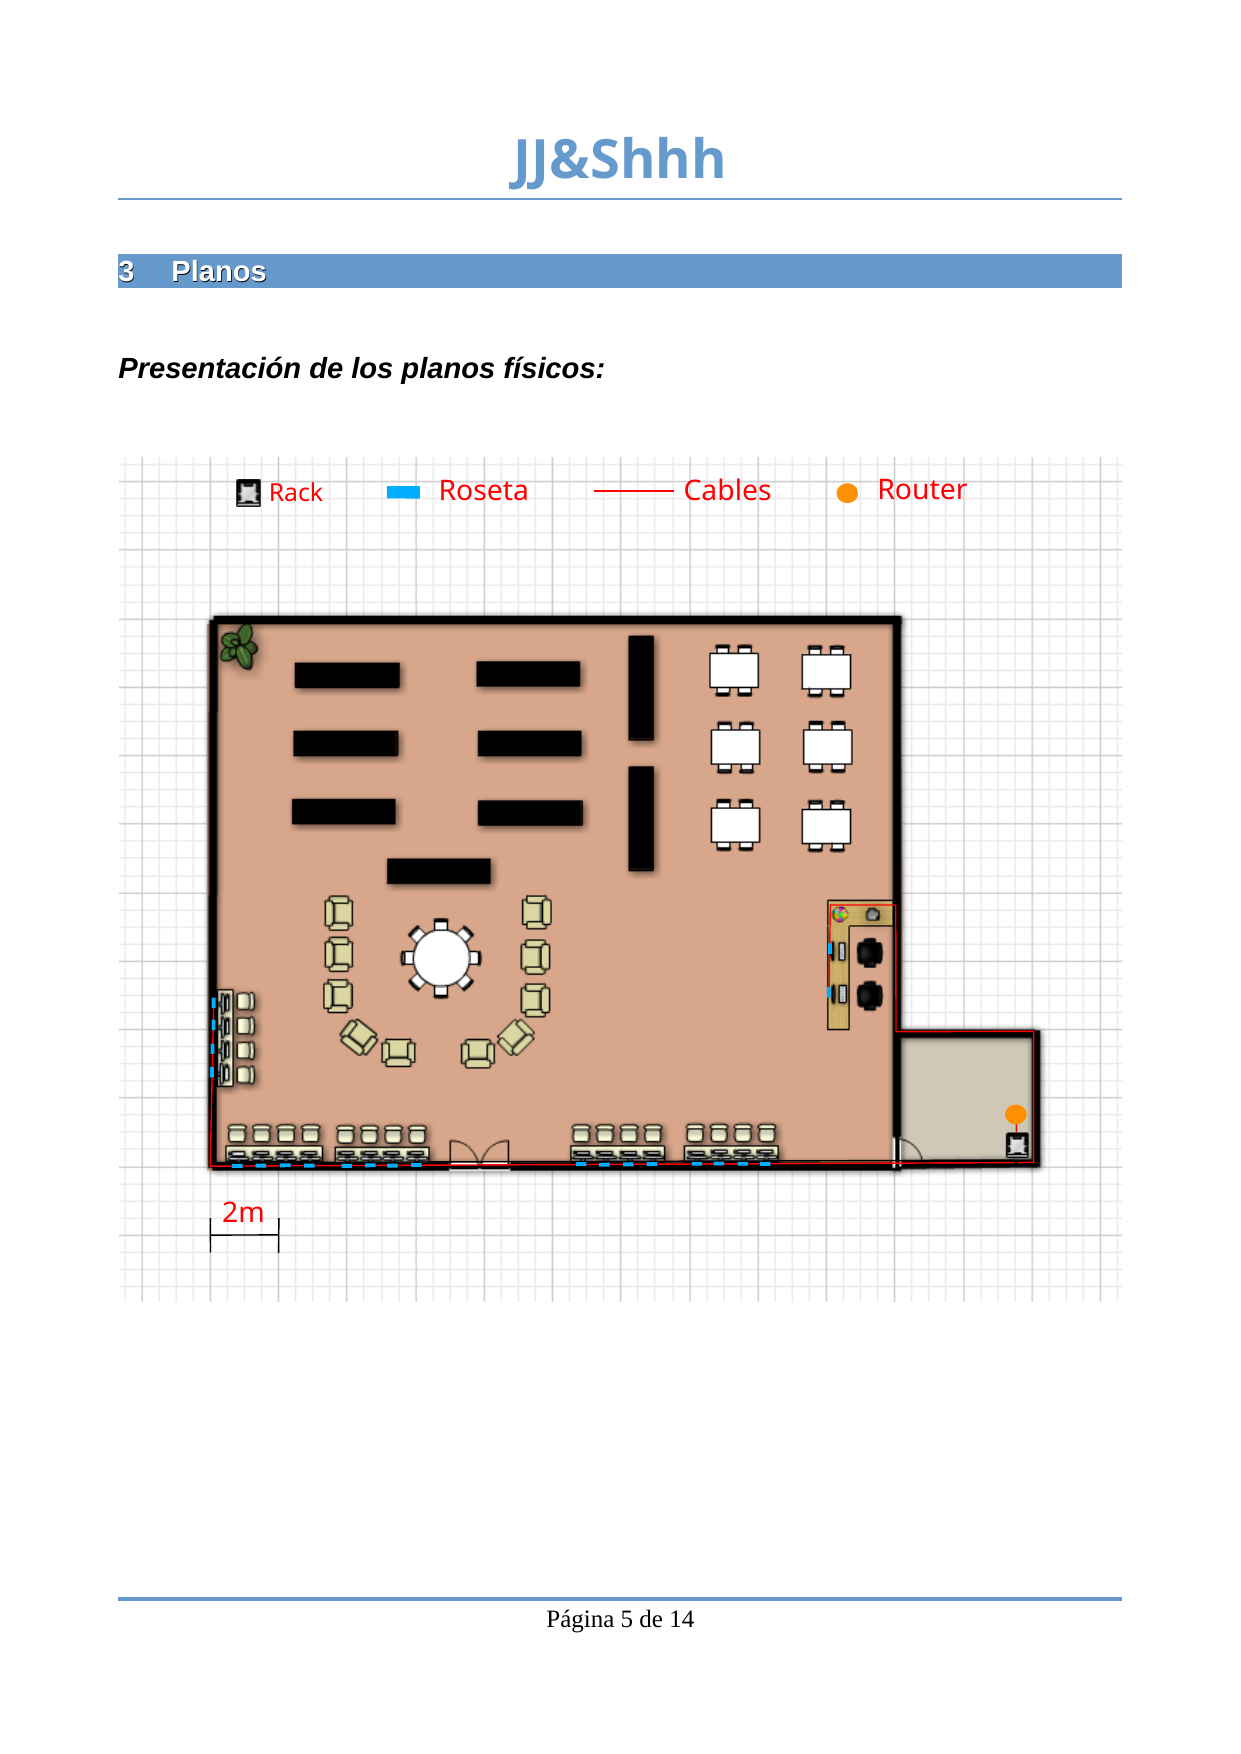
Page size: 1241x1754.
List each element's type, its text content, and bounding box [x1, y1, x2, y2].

subtitle Planos [118, 254, 1122, 288]
text Presentación de los planos físicos: [118, 351, 1122, 384]
